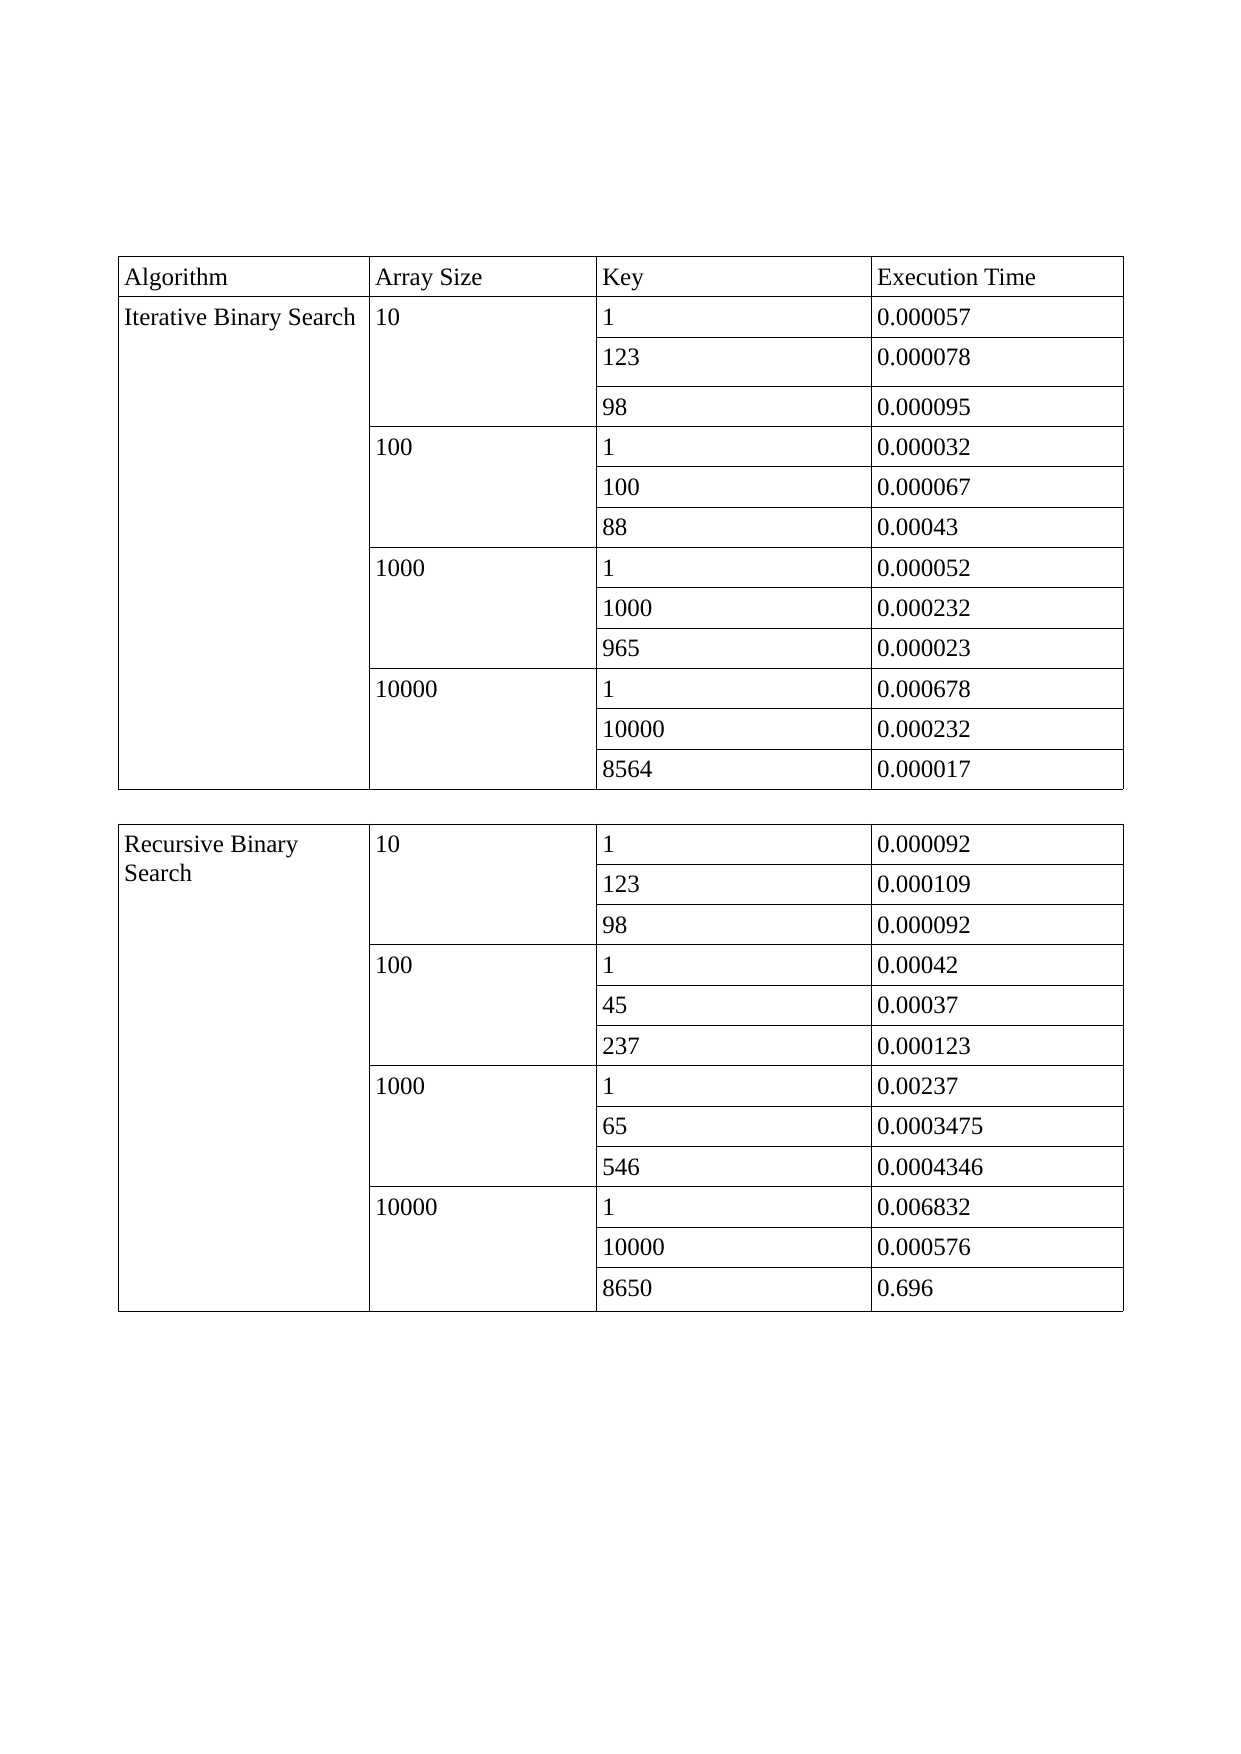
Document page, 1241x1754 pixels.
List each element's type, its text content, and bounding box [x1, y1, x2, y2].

table_cell 10000 [370, 669, 596, 789]
table_cell 0.000032 [872, 427, 1123, 466]
table_header Array Size [370, 257, 596, 296]
table_cell 0.000678 [872, 669, 1123, 708]
table_cell 0.000123 [872, 1026, 1123, 1065]
table_header Execution Time [872, 257, 1123, 296]
table_cell 0.000067 [872, 467, 1123, 507]
table_cell 1000 [370, 548, 596, 668]
table_cell 0.000023 [872, 629, 1123, 668]
table_cell 88 [597, 508, 871, 547]
table_cell 123 [597, 865, 871, 904]
table_cell 965 [597, 629, 871, 668]
table_cell 0.000232 [872, 709, 1123, 748]
table_cell 0.00042 [872, 945, 1123, 985]
table_cell 0.000576 [872, 1228, 1123, 1267]
table_cell 0.000109 [872, 865, 1123, 904]
table_cell 98 [597, 905, 871, 944]
table_cell 8564 [597, 750, 871, 789]
table_header Key [597, 257, 871, 296]
table_cell 0.000057 [872, 297, 1123, 337]
table_cell 1 [597, 548, 871, 587]
table_cell Iterative Binary Search [119, 297, 369, 789]
table_cell 8650 [597, 1268, 871, 1311]
table_cell 0.000017 [872, 750, 1123, 789]
table_cell 1 [597, 1066, 871, 1106]
table_cell 0.00043 [872, 508, 1123, 547]
table_cell 0.0004346 [872, 1147, 1123, 1186]
table_cell 0.000092 [872, 905, 1123, 944]
table_cell 10000 [597, 1228, 871, 1267]
table_cell 0.0003475 [872, 1107, 1123, 1146]
table_header Recursive Binary Search [119, 825, 369, 1311]
table_cell 100 [370, 945, 596, 1065]
table_cell 237 [597, 1026, 871, 1065]
table_cell 1 [597, 427, 871, 466]
table_cell 10000 [370, 1187, 596, 1311]
table_cell 1000 [597, 588, 871, 628]
table_header 10 [370, 825, 596, 944]
table_cell 98 [597, 387, 871, 426]
table_cell 1000 [370, 1066, 596, 1186]
table_cell 1 [597, 945, 871, 985]
table_cell 0.696 [872, 1268, 1123, 1311]
table_cell 100 [370, 427, 596, 547]
table_cell 546 [597, 1147, 871, 1186]
table_cell 45 [597, 986, 871, 1025]
table_cell 0.00237 [872, 1066, 1123, 1106]
table_cell 100 [597, 467, 871, 507]
table_cell 0.006832 [872, 1187, 1123, 1227]
table_header 0.000092 [872, 825, 1123, 864]
table_cell 0.00037 [872, 986, 1123, 1025]
table_cell 10000 [597, 709, 871, 748]
table_cell 1 [597, 297, 871, 337]
table_cell 65 [597, 1107, 871, 1146]
table_cell 10 [370, 297, 596, 426]
table_header Algorithm [119, 257, 369, 296]
table_cell 0.000052 [872, 548, 1123, 587]
table_cell 1 [597, 669, 871, 708]
table_cell 1 [597, 1187, 871, 1227]
table_cell 0.000078 [872, 338, 1123, 386]
table_header 1 [597, 825, 871, 864]
table_cell 0.000095 [872, 387, 1123, 426]
table_cell 123 [597, 338, 871, 386]
table_cell 0.000232 [872, 588, 1123, 628]
